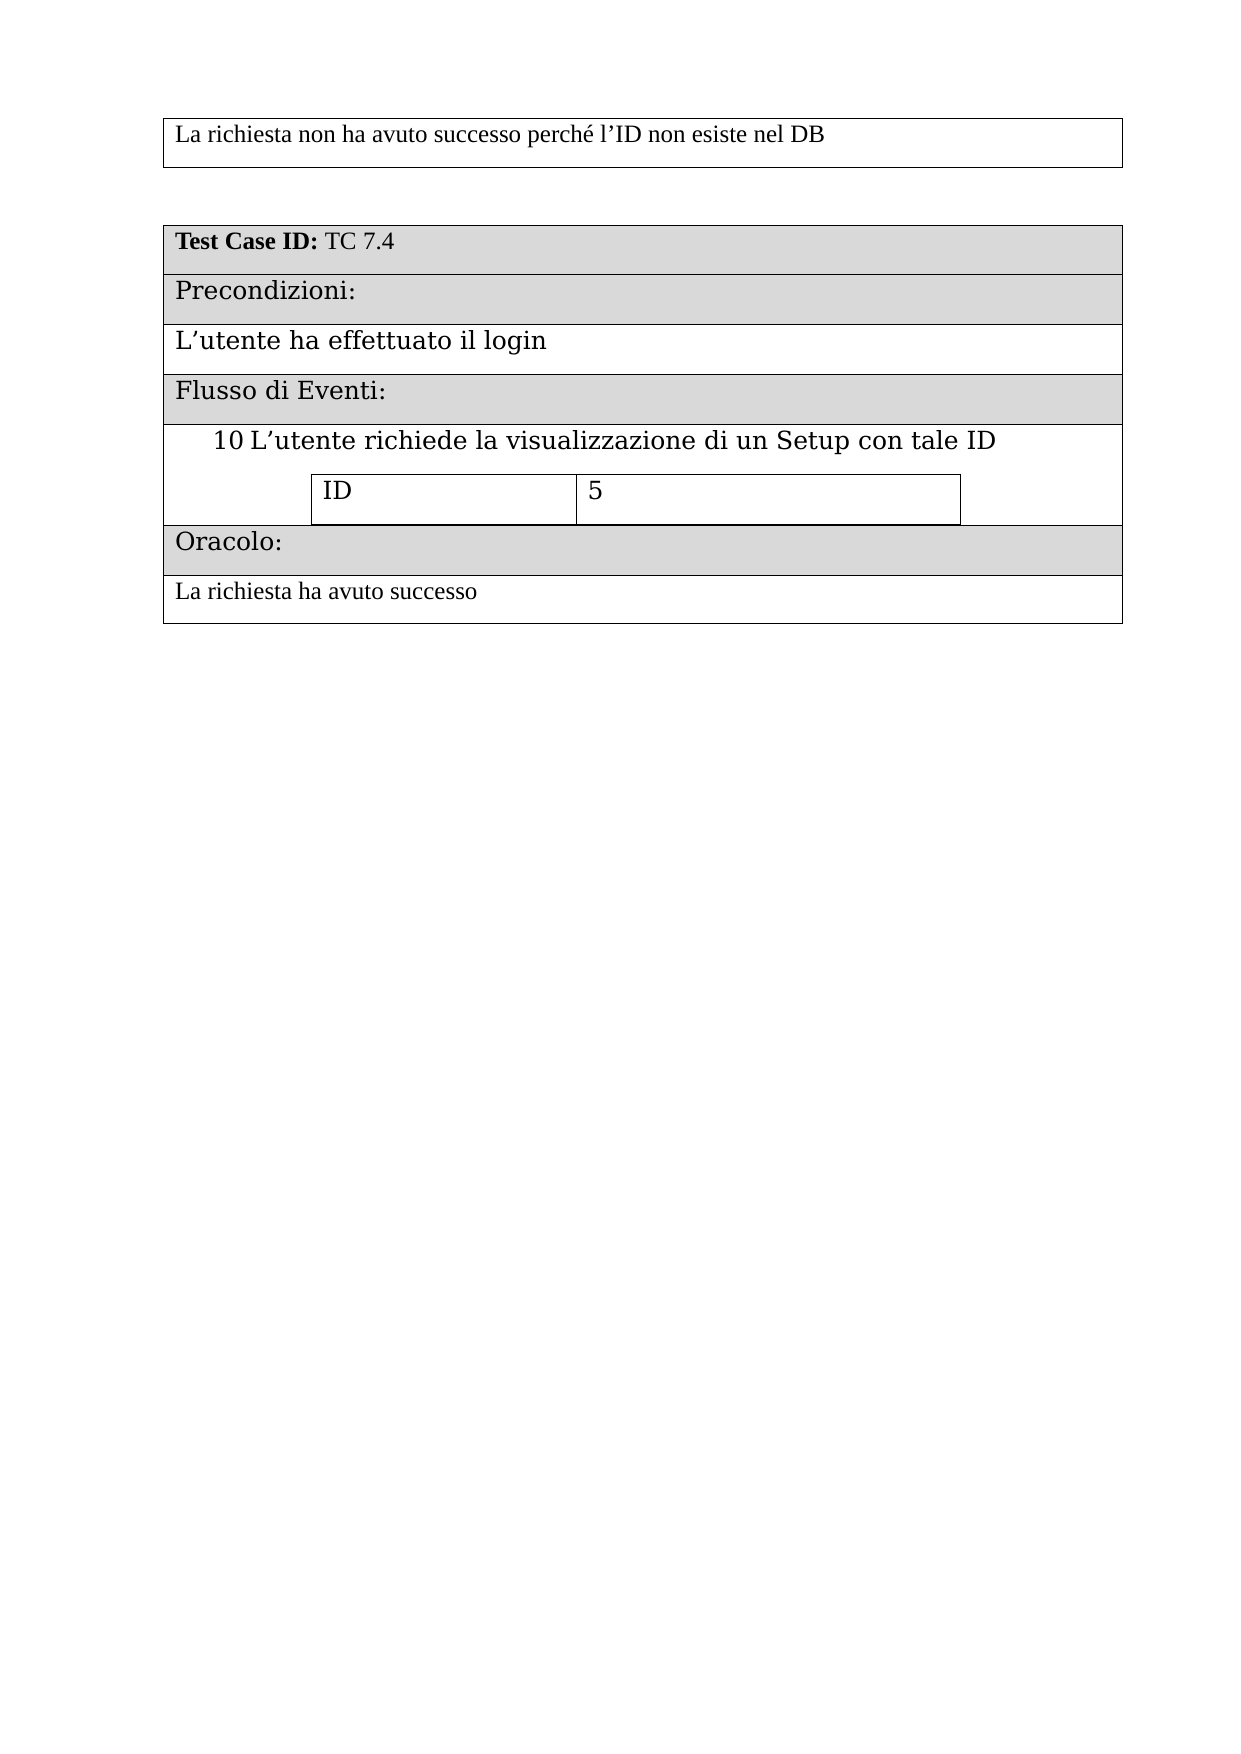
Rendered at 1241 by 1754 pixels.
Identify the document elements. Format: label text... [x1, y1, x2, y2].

table_header ID [312, 475, 576, 524]
table_cell Oracolo: [164, 526, 1122, 575]
table_header 5 [577, 475, 960, 524]
table_cell La richiesta ha avuto successo [164, 576, 1122, 623]
table_cell Precondizioni: [164, 275, 1122, 324]
table_cell L’utente richiede la visualizzazione di un Setup con tale ID [164, 425, 1122, 525]
table_cell L’utente ha effettuato il login [164, 325, 1122, 374]
table_cell La richiesta non ha avuto successo perché l’ID non esiste nel DB [164, 119, 1122, 167]
table_header Test Case ID: TC 7.4 [164, 226, 1122, 274]
table_cell Flusso di Eventi: [164, 375, 1122, 424]
